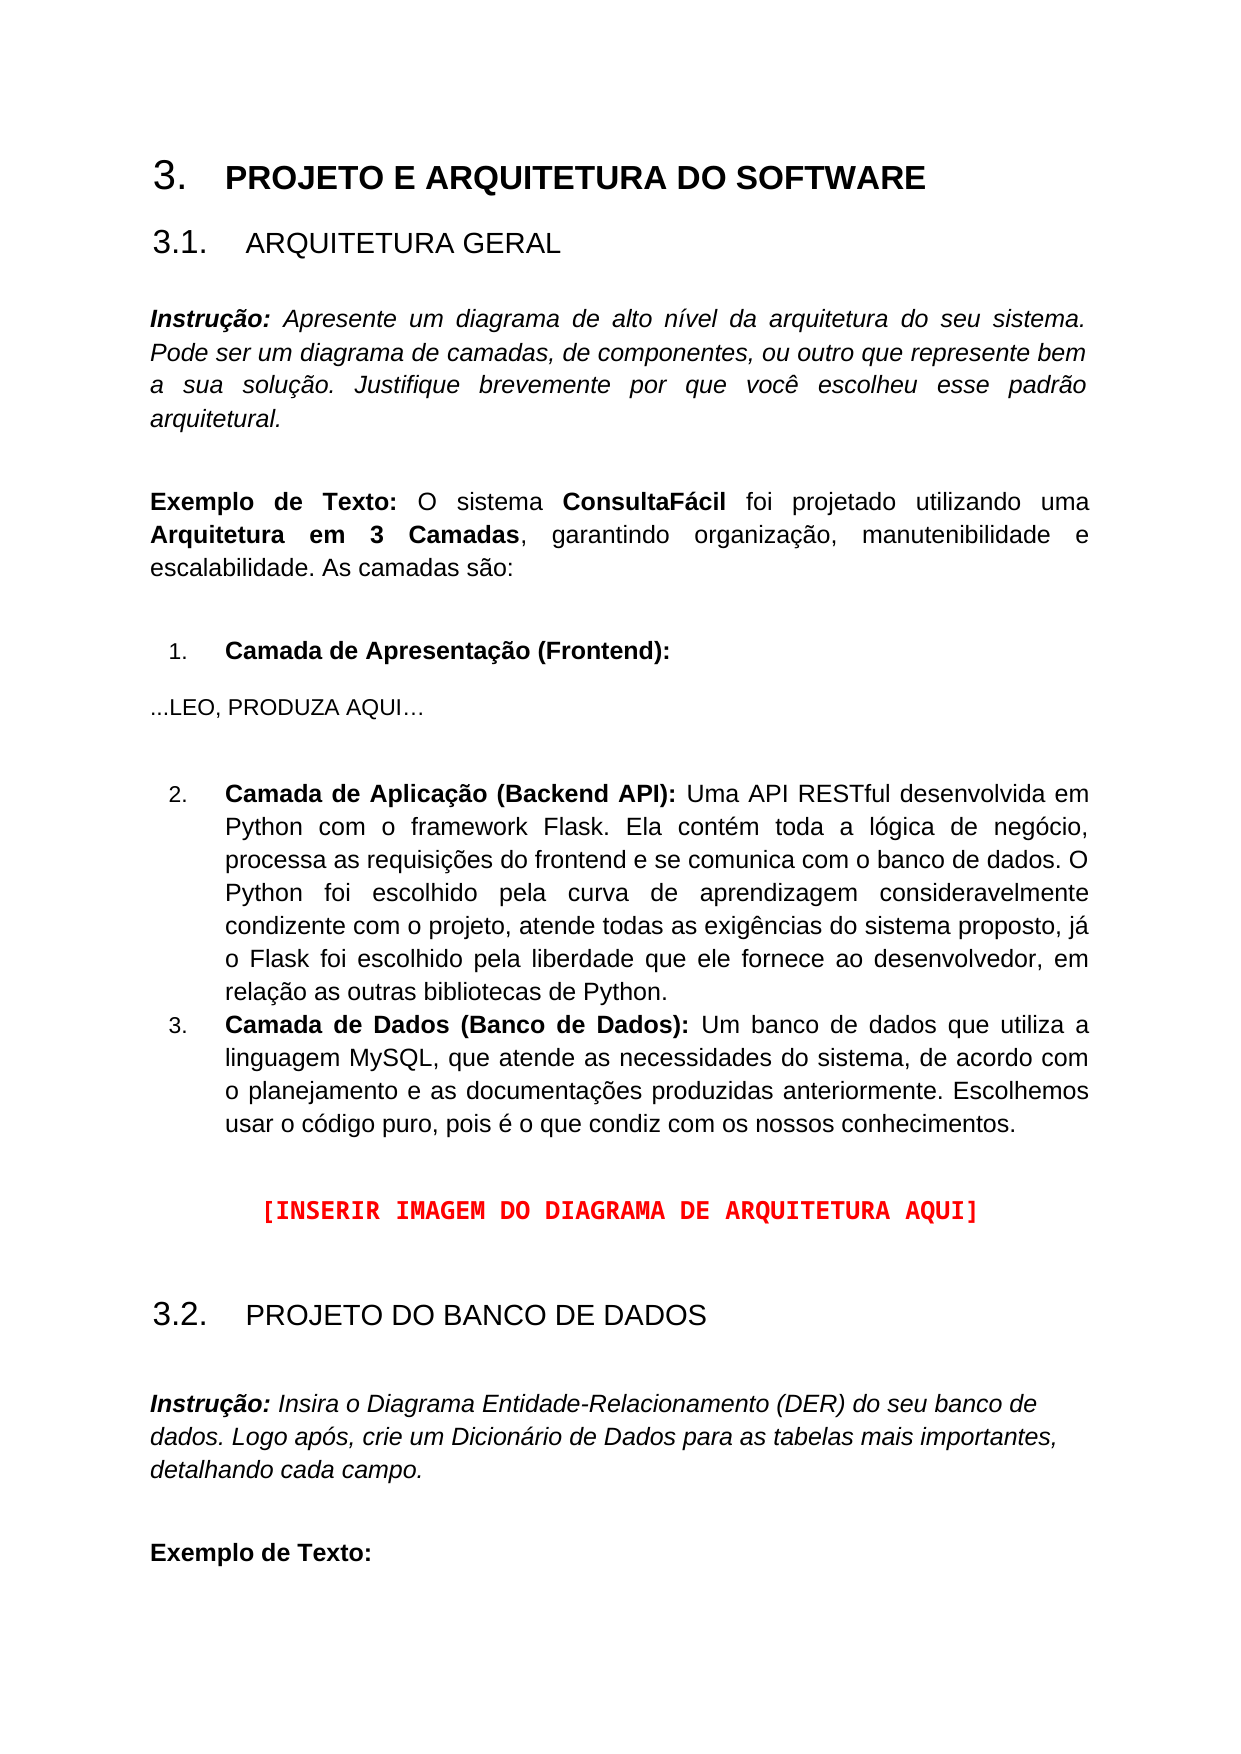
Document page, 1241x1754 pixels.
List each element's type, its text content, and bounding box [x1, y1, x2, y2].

text [INSERIR IMAGEM DO DIAGRAMA DE ARQUITETURA AQUI] [150, 1192, 1090, 1226]
text ...LEO, PRODUZA AQUI… [150, 694, 1090, 720]
subtitle ARQUITETURA GERAL [208, 222, 1090, 260]
list Camada de Aplicação (Backend API): Uma API RESTful desenvolvida em Python com o framework Flask. Ela contém toda a lógica de negócio, processa as requisições do frontend e se comunica com o banco de dados. O Python foi escolhido pela curva de aprendizagem consideravelmente condizente com o projeto, atende todas as exigências do sistema proposto, já o Flask foi escolhido pela liberdade que ele fornece ao desenvolvedor, em relação as outras bibliotecas de Python. [187, 779, 1090, 1006]
text Exemplo de Texto: O sistema ConsultaFácil foi projetado utilizando uma Arquitetura em 3 Camadas, garantindo organização, manutenibilidade e escalabilidade. As camadas são: [150, 487, 1090, 581]
text Instrução: Insira o Diagrama Entidade-Relacionamento (DER) do seu banco de dados. Logo após, crie um Dicionário de Dados para as tabelas mais importantes, detalhando cada campo. [150, 1389, 1090, 1484]
subtitle PROJETO DO BANCO DE DADOS [208, 1294, 1090, 1332]
text Exemplo de Texto: [150, 1538, 1090, 1567]
list Camada de Apresentação (Frontend): [187, 636, 1090, 664]
list Camada de Dados (Banco de Dados): Um banco de dados que utiliza a linguagem MySQL, que atende as necessidades do sistema, de acordo com o planejamento e as documentações produzidas anteriormente. Escolhemos usar o código puro, pois é o que condiz com os nossos conhecimentos. [187, 1010, 1090, 1138]
text Instrução: Apresente um diagrama de alto nível da arquitetura do seu sistema. Pode ser um diagrama de camadas, de componentes, ou outro que represente bem a sua solução. Justifique brevemente por que você escolheu esse padrão arquitetural. [150, 304, 1090, 432]
subtitle PROJETO E ARQUITETURA DO SOFTWARE [187, 150, 1090, 198]
